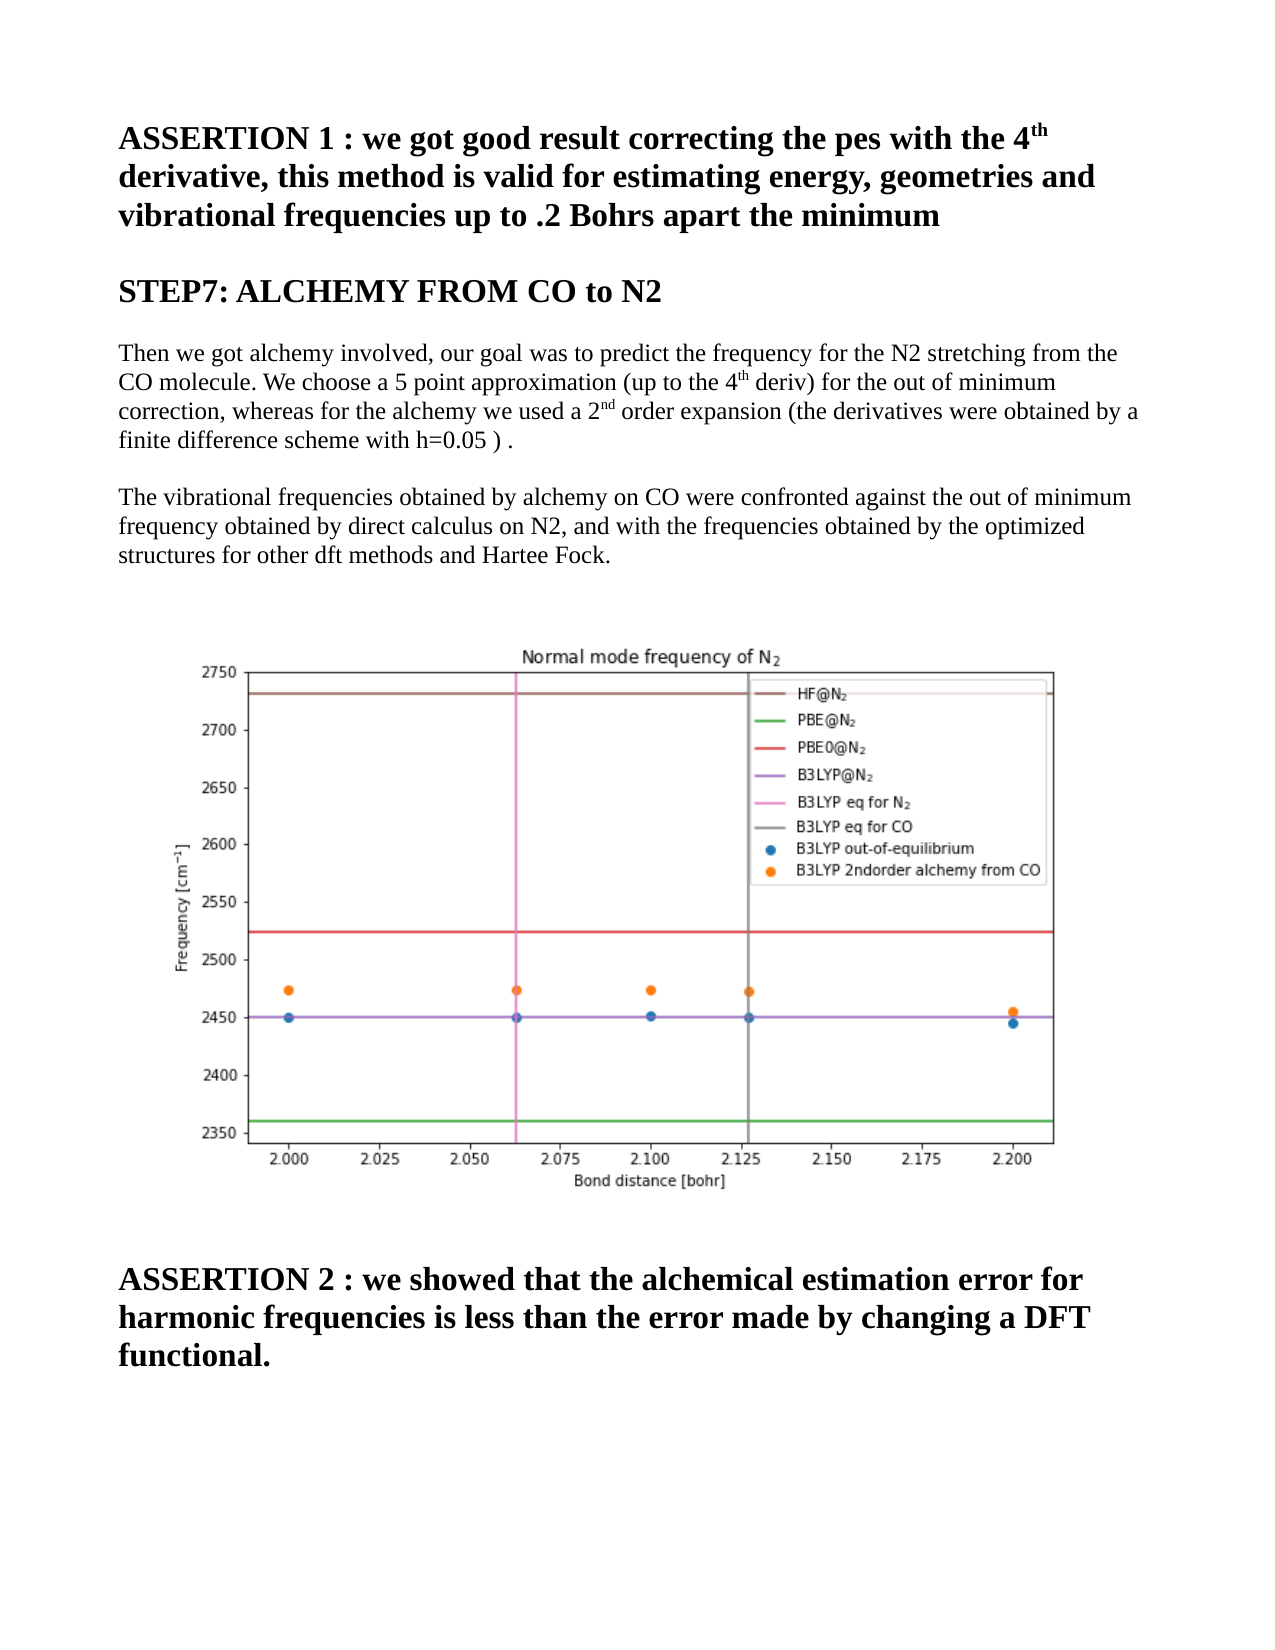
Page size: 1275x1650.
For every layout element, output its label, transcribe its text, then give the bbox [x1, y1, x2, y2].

text ASSERTION 2 : we showed that the alchemical estimation error for harmonic frequencies is less than the error made by changing a DFT functional. [118, 1259, 1157, 1374]
picture [118, 597, 1157, 1221]
text ASSERTION 1 : we got good result correcting the pes with the 4th derivative, this method is valid for estimating energy, geometries and vibrational frequencies up to .2 Bohrs apart the minimum [118, 118, 1157, 233]
text The vibrational frequencies obtained by alchemy on CO were confronted against the out of minimum frequency obtained by direct calculus on N2, and with the frequencies obtained by the optimized structures for other dft methods and Hartee Fock. [118, 482, 1157, 568]
text Then we got alchemy involved, our goal was to predict the frequency for the N2 stretching from the CO molecule. We choose a 5 point approximation (up to the 4th deriv) for the out of minimum correction, whereas for the alchemy we used a 2nd order expansion (the derivatives were obtained by a finite difference scheme with h=0.05 ) . [118, 338, 1157, 453]
text STEP7: ALCHEMY FROM CO to N2 [118, 271, 1157, 310]
